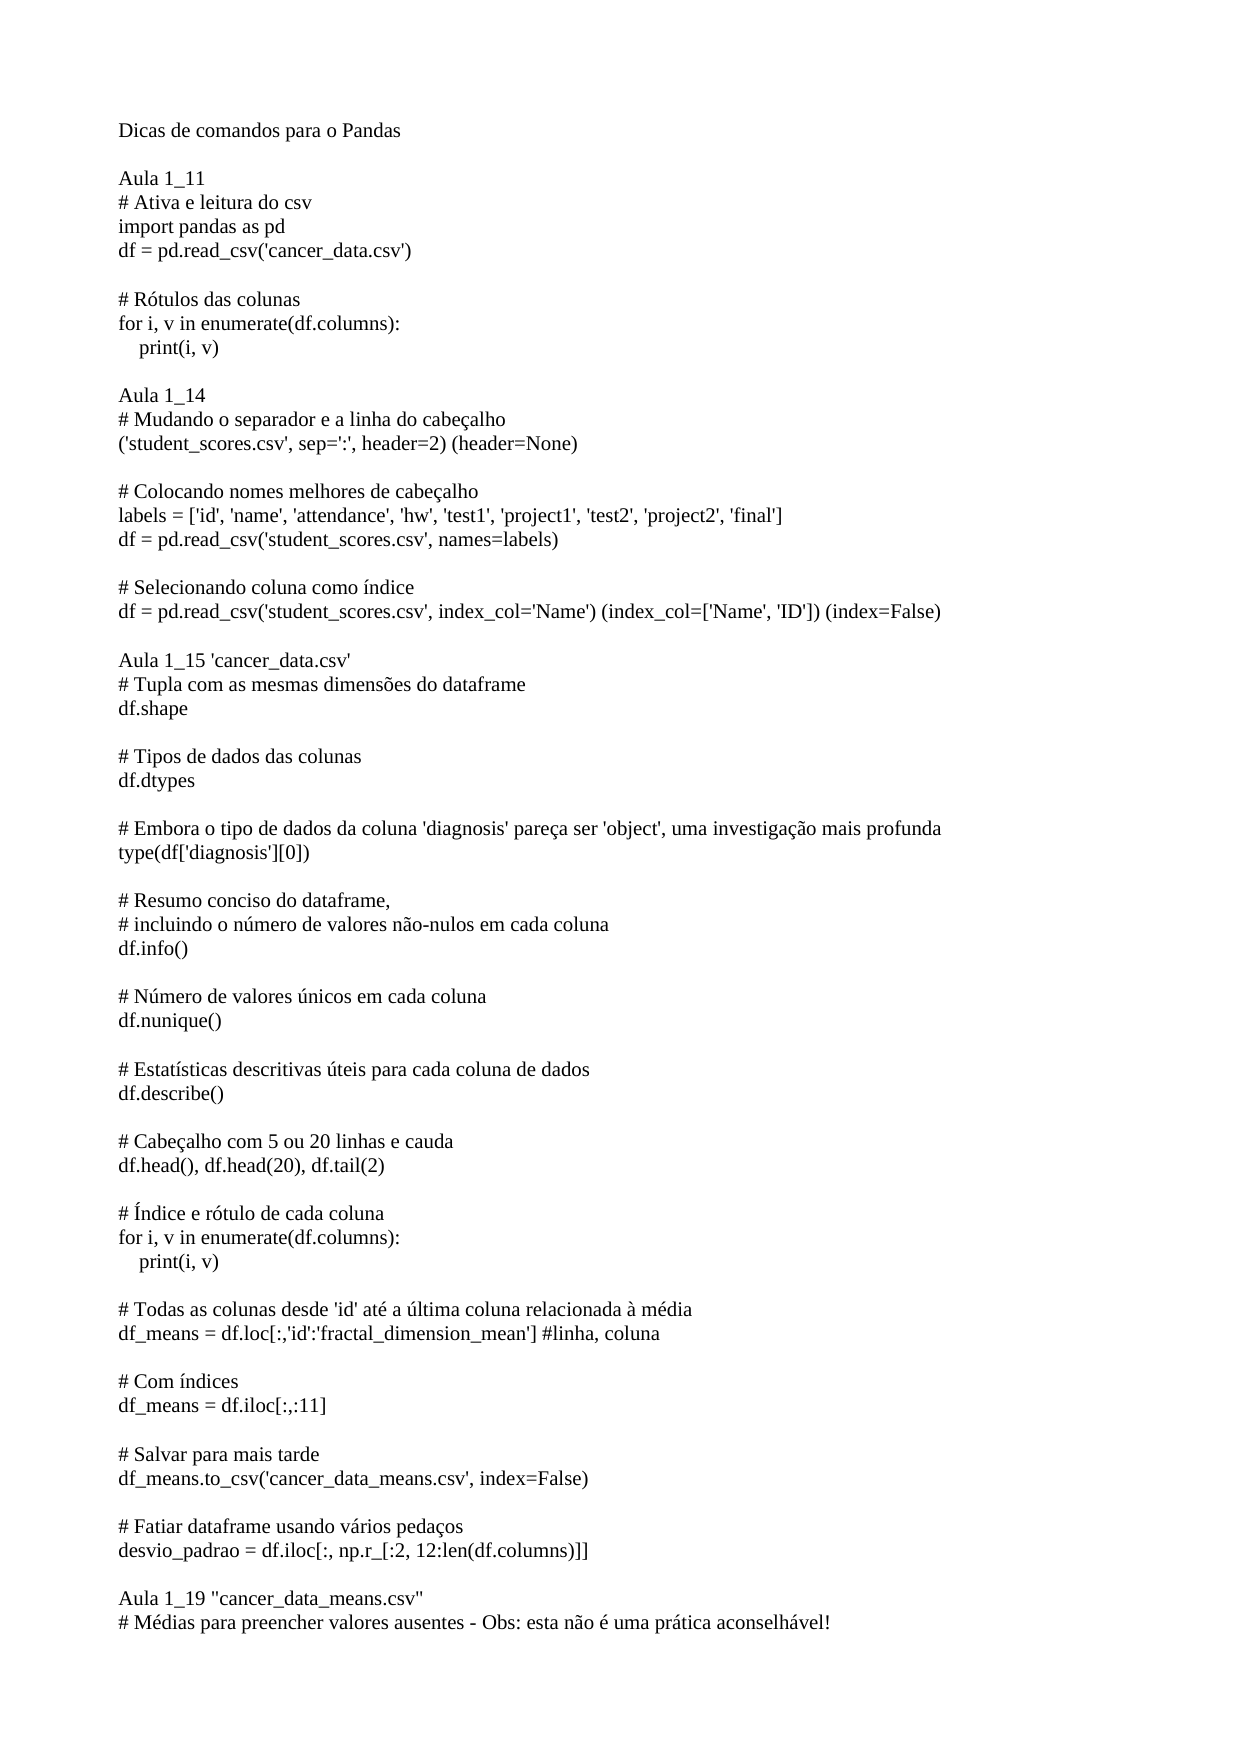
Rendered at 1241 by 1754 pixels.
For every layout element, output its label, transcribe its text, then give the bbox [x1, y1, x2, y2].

text # Índice e rótulo de cada coluna [118, 1201, 1122, 1225]
text df = pd.read_csv('student_scores.csv', names=labels) [118, 527, 1122, 551]
text # Resumo conciso do dataframe, [118, 888, 1122, 912]
text # incluindo o número de valores não-nulos em cada coluna [118, 912, 1122, 936]
text # Com índices [118, 1369, 1122, 1393]
text df.nunique() [118, 1008, 1122, 1032]
text Aula 1_11 [118, 166, 1122, 190]
text # Rótulos das colunas [118, 287, 1122, 311]
text Aula 1_14 [118, 383, 1122, 407]
text desvio_padrao = df.iloc[:, np.r_[:2, 12:len(df.columns)]] [118, 1538, 1122, 1562]
text # Mudando o separador e a linha do cabeçalho [118, 407, 1122, 431]
text print(i, v) [118, 335, 1122, 359]
text df.info() [118, 936, 1122, 960]
text # Selecionando coluna como índice [118, 575, 1122, 599]
text # Salvar para mais tarde [118, 1442, 1122, 1466]
text for i, v in enumerate(df.columns): [118, 311, 1122, 335]
text type(df['diagnosis'][0]) [118, 840, 1122, 864]
text df = pd.read_csv('cancer_data.csv') [118, 238, 1122, 262]
text df.describe() [118, 1081, 1122, 1105]
text df = pd.read_csv('student_scores.csv', index_col='Name') (index_col=['Name', 'ID']) (index=False) [118, 599, 1122, 623]
text # Cabeçalho com 5 ou 20 linhas e cauda [118, 1129, 1122, 1153]
text Dicas de comandos para o Pandas [118, 118, 1122, 142]
text df_means.to_csv('cancer_data_means.csv', index=False) [118, 1466, 1122, 1490]
text # Número de valores únicos em cada coluna [118, 984, 1122, 1008]
text df.shape [118, 696, 1122, 720]
text # Todas as colunas desde 'id' até a última coluna relacionada à média [118, 1297, 1122, 1321]
text # Ativa e leitura do csv [118, 190, 1122, 214]
text # Estatísticas descritivas úteis para cada coluna de dados [118, 1057, 1122, 1081]
text # Tipos de dados das colunas [118, 744, 1122, 768]
text for i, v in enumerate(df.columns): [118, 1225, 1122, 1249]
text df.dtypes [118, 768, 1122, 792]
text Aula 1_15 'cancer_data.csv' [118, 647, 1122, 672]
text ('student_scores.csv', sep=':', header=2) (header=None) [118, 431, 1122, 455]
text df_means = df.loc[:,'id':'fractal_dimension_mean'] #linha, coluna [118, 1321, 1122, 1345]
text import pandas as pd [118, 214, 1122, 238]
text Aula 1_19 "cancer_data_means.csv" [118, 1586, 1122, 1610]
text # Colocando nomes melhores de cabeçalho [118, 479, 1122, 503]
text df_means = df.iloc[:,:11] [118, 1393, 1122, 1417]
text # Médias para preencher valores ausentes - Obs: esta não é uma prática aconselhável! [118, 1610, 1122, 1634]
text # Fatiar dataframe usando vários pedaços [118, 1514, 1122, 1538]
text labels = ['id', 'name', 'attendance', 'hw', 'test1', 'project1', 'test2', 'project2', 'final'] [118, 503, 1122, 527]
text df.head(), df.head(20), df.tail(2) [118, 1153, 1122, 1177]
text # Tupla com as mesmas dimensões do dataframe [118, 672, 1122, 696]
text print(i, v) [118, 1249, 1122, 1273]
text # Embora o tipo de dados da coluna 'diagnosis' pareça ser 'object', uma investigação mais profunda [118, 816, 1122, 840]
